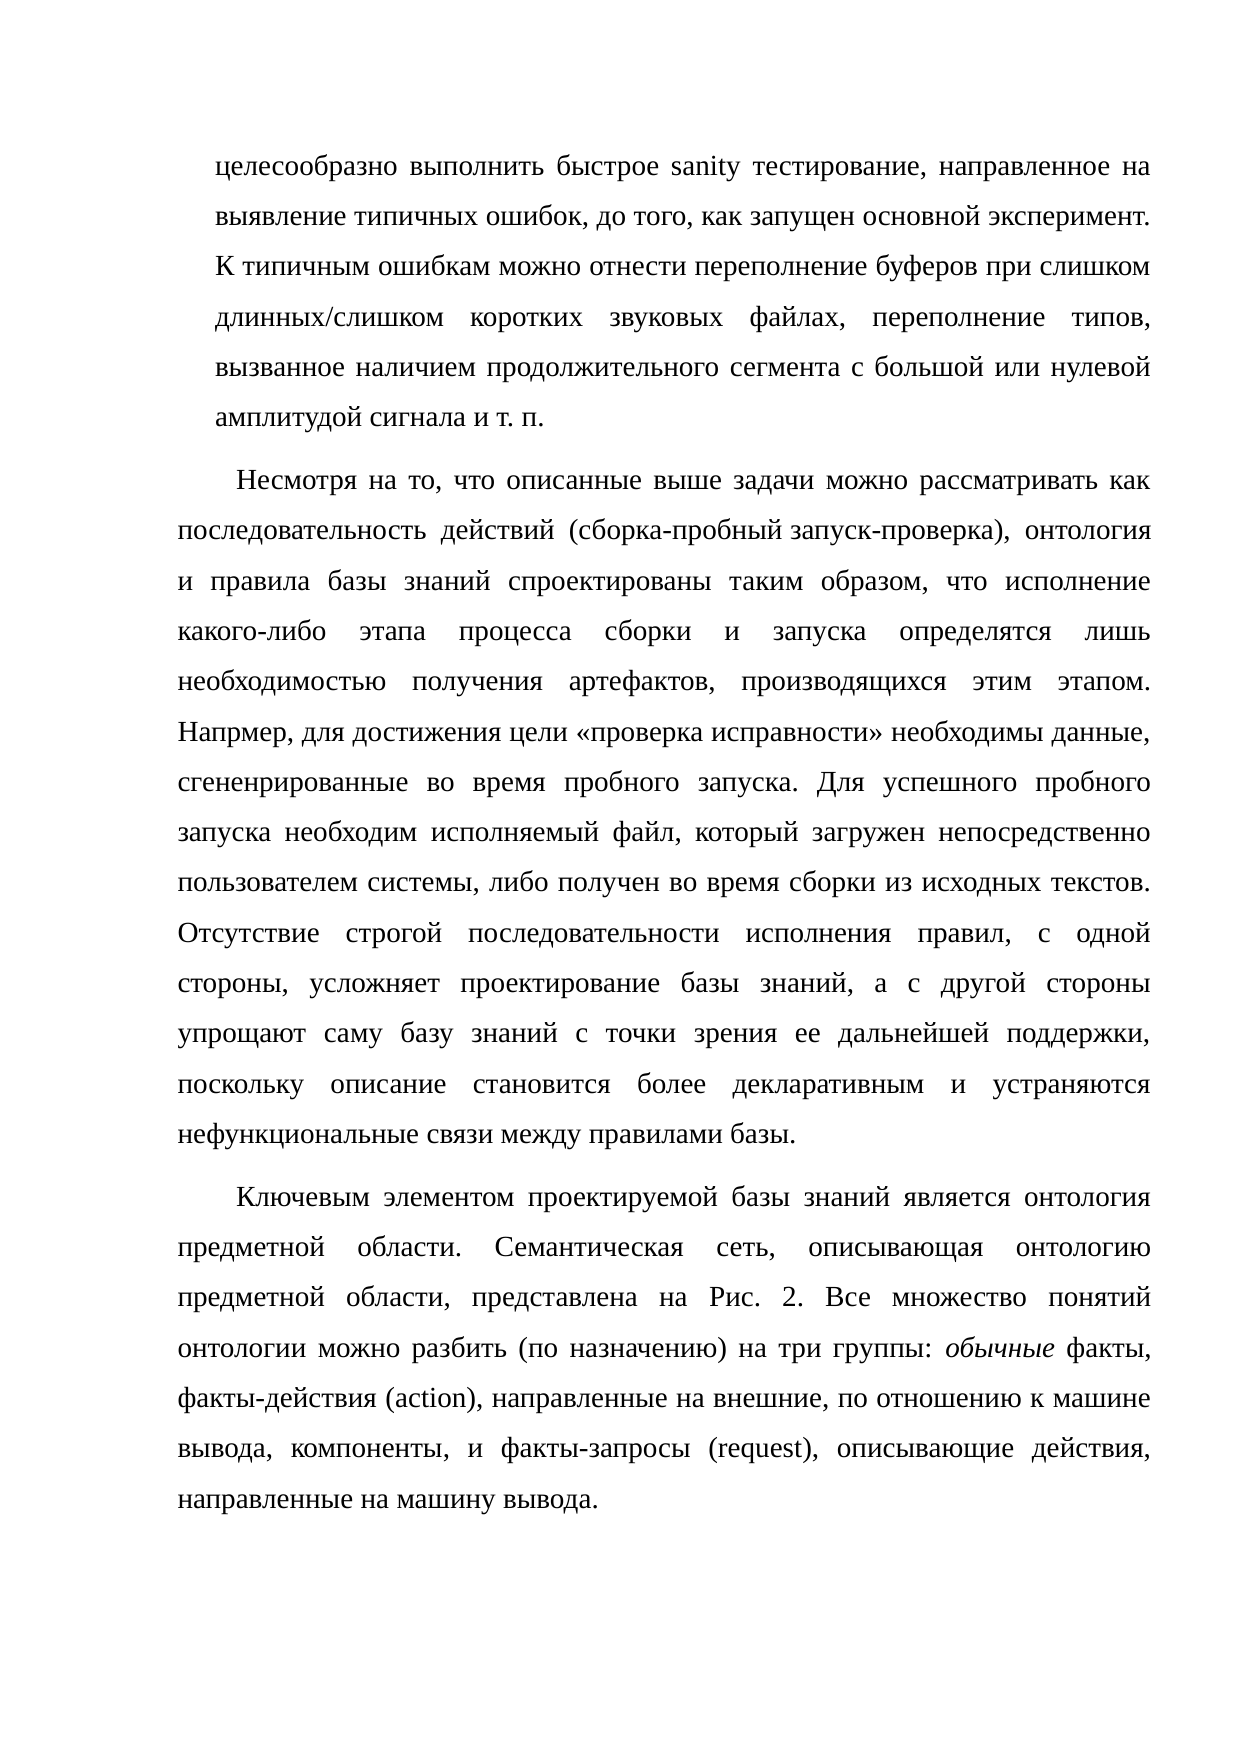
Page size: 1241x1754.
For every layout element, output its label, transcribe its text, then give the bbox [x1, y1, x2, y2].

text Несмотря на то, что описанные выше задачи можно рассматривать как последовательность действий (сборка-пробный запуск-проверка), онтология и правила базы знаний спроектированы таким образом, что исполнение какого-либо этапа процесса сборки и запуска определятся лишь необходимостью получения артефактов, производящихся этим этапом. Напрмер, для достижения цели «проверка исправности» необходимы данные, сгененрированные во время пробного запуска. Для успешного пробного запуска необходим исполняемый файл, который загружен непосредственно пользователем системы, либо получен во время сборки из исходных текстов. Отсутствие строгой последовательности исполнения правил, с одной стороны, усложняет проектирование базы знаний, а с другой стороны упрощают саму базу знаний с точки зрения ее дальнейшей поддержки, поскольку описание становится более декларативным и устраняются нефункциональные связи между правилами базы. [177, 462, 1152, 1150]
list целесообразно выполнить быстрое sanity тестирование, направленное на выявление типичных ошибок, до того, как запущен основной эксперимент. К типичным ошибкам можно отнести переполнение буферов при слишком длинных/слишком коротких звуковых файлах, переполнение типов, вызванное наличием продолжительного сегмента с большой или нулевой амплитудой сигнала и т. п. [177, 148, 1152, 433]
text Ключевым элементом проектируемой базы знаний является онтология предметной области. Семантическая сеть, описывающая онтологию предметной области, представлена на Рис. 2. Все множество понятий онтологии можно разбить (по назначению) на три группы: обычные факты, факты-действия (action), направленные на внешние, по отношению к машине вывода, компоненты, и факты-запросы (request), описывающие действия, направленные на машину вывода. [177, 1179, 1152, 1514]
